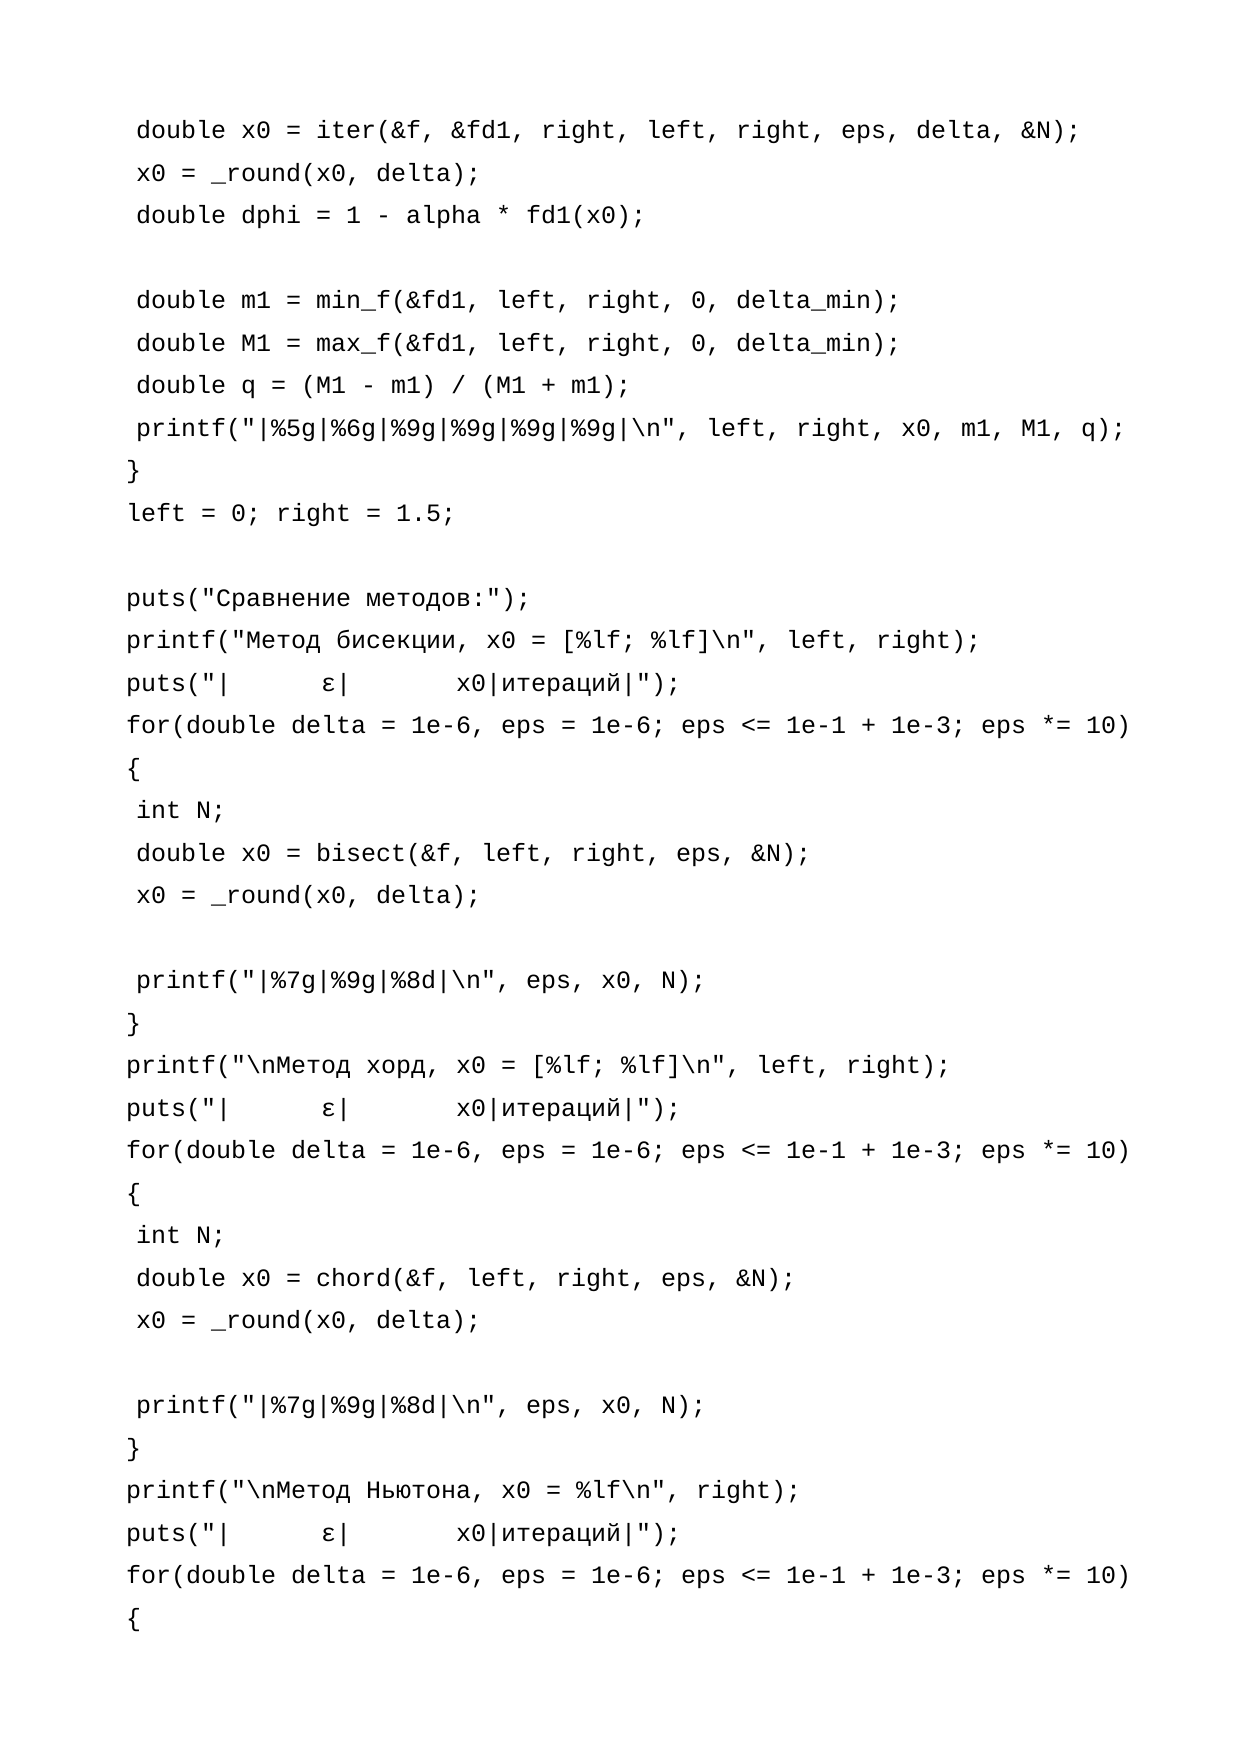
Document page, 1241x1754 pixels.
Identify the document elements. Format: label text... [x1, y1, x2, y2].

text { [0, 756, 1152, 784]
text printf("|%7g|%9g|%8d|\n", eps, x0, N); [0, 968, 1152, 996]
text printf("|%5g|%6g|%9g|%9g|%9g|%9g|\n", left, right, x0, m1, M1, q); [0, 416, 1152, 444]
text double x0 = iter(&f, &fd1, right, left, right, eps, delta, &N); [0, 118, 1152, 146]
text x0 = _round(x0, delta); [0, 883, 1152, 911]
text } [0, 1011, 1152, 1039]
text double x0 = chord(&f, left, right, eps, &N); [0, 1266, 1152, 1294]
text double M1 = max_f(&fd1, left, right, 0, delta_min); [0, 331, 1152, 359]
text for(double delta = 1e-6, eps = 1e-6; eps <= 1e-1 + 1e-3; eps *= 10) [0, 713, 1152, 741]
text int N; [0, 798, 1152, 826]
text printf("|%7g|%9g|%8d|\n", eps, x0, N); [0, 1393, 1152, 1421]
text for(double delta = 1e-6, eps = 1e-6; eps <= 1e-1 + 1e-3; eps *= 10) [0, 1563, 1152, 1591]
text for(double delta = 1e-6, eps = 1e-6; eps <= 1e-1 + 1e-3; eps *= 10) [0, 1138, 1152, 1166]
text double q = (M1 - m1) / (M1 + m1); [0, 373, 1152, 401]
text puts("Сравнение методов:"); [0, 586, 1152, 614]
text } [0, 458, 1152, 486]
text puts("| ε| x0|итераций|"); [0, 671, 1152, 699]
text int N; [0, 1223, 1152, 1251]
text { [0, 1181, 1152, 1209]
text printf("\nМетод хорд, x0 = [%lf; %lf]\n", left, right); [0, 1053, 1152, 1081]
text } [0, 1436, 1152, 1464]
text puts("| ε| x0|итераций|"); [0, 1096, 1152, 1124]
text x0 = _round(x0, delta); [0, 161, 1152, 189]
text double m1 = min_f(&fd1, left, right, 0, delta_min); [0, 288, 1152, 316]
text double dphi = 1 - alpha * fd1(x0); [0, 203, 1152, 231]
text x0 = _round(x0, delta); [0, 1308, 1152, 1336]
text left = 0; right = 1.5; [0, 501, 1152, 529]
text printf("\nМетод Ньютона, x0 = %lf\n", right); [0, 1478, 1152, 1506]
text printf("Метод бисекции, x0 = [%lf; %lf]\n", left, right); [0, 628, 1152, 656]
text { [0, 1606, 1152, 1634]
text double x0 = bisect(&f, left, right, eps, &N); [0, 841, 1152, 869]
text puts("| ε| x0|итераций|"); [0, 1521, 1152, 1549]
